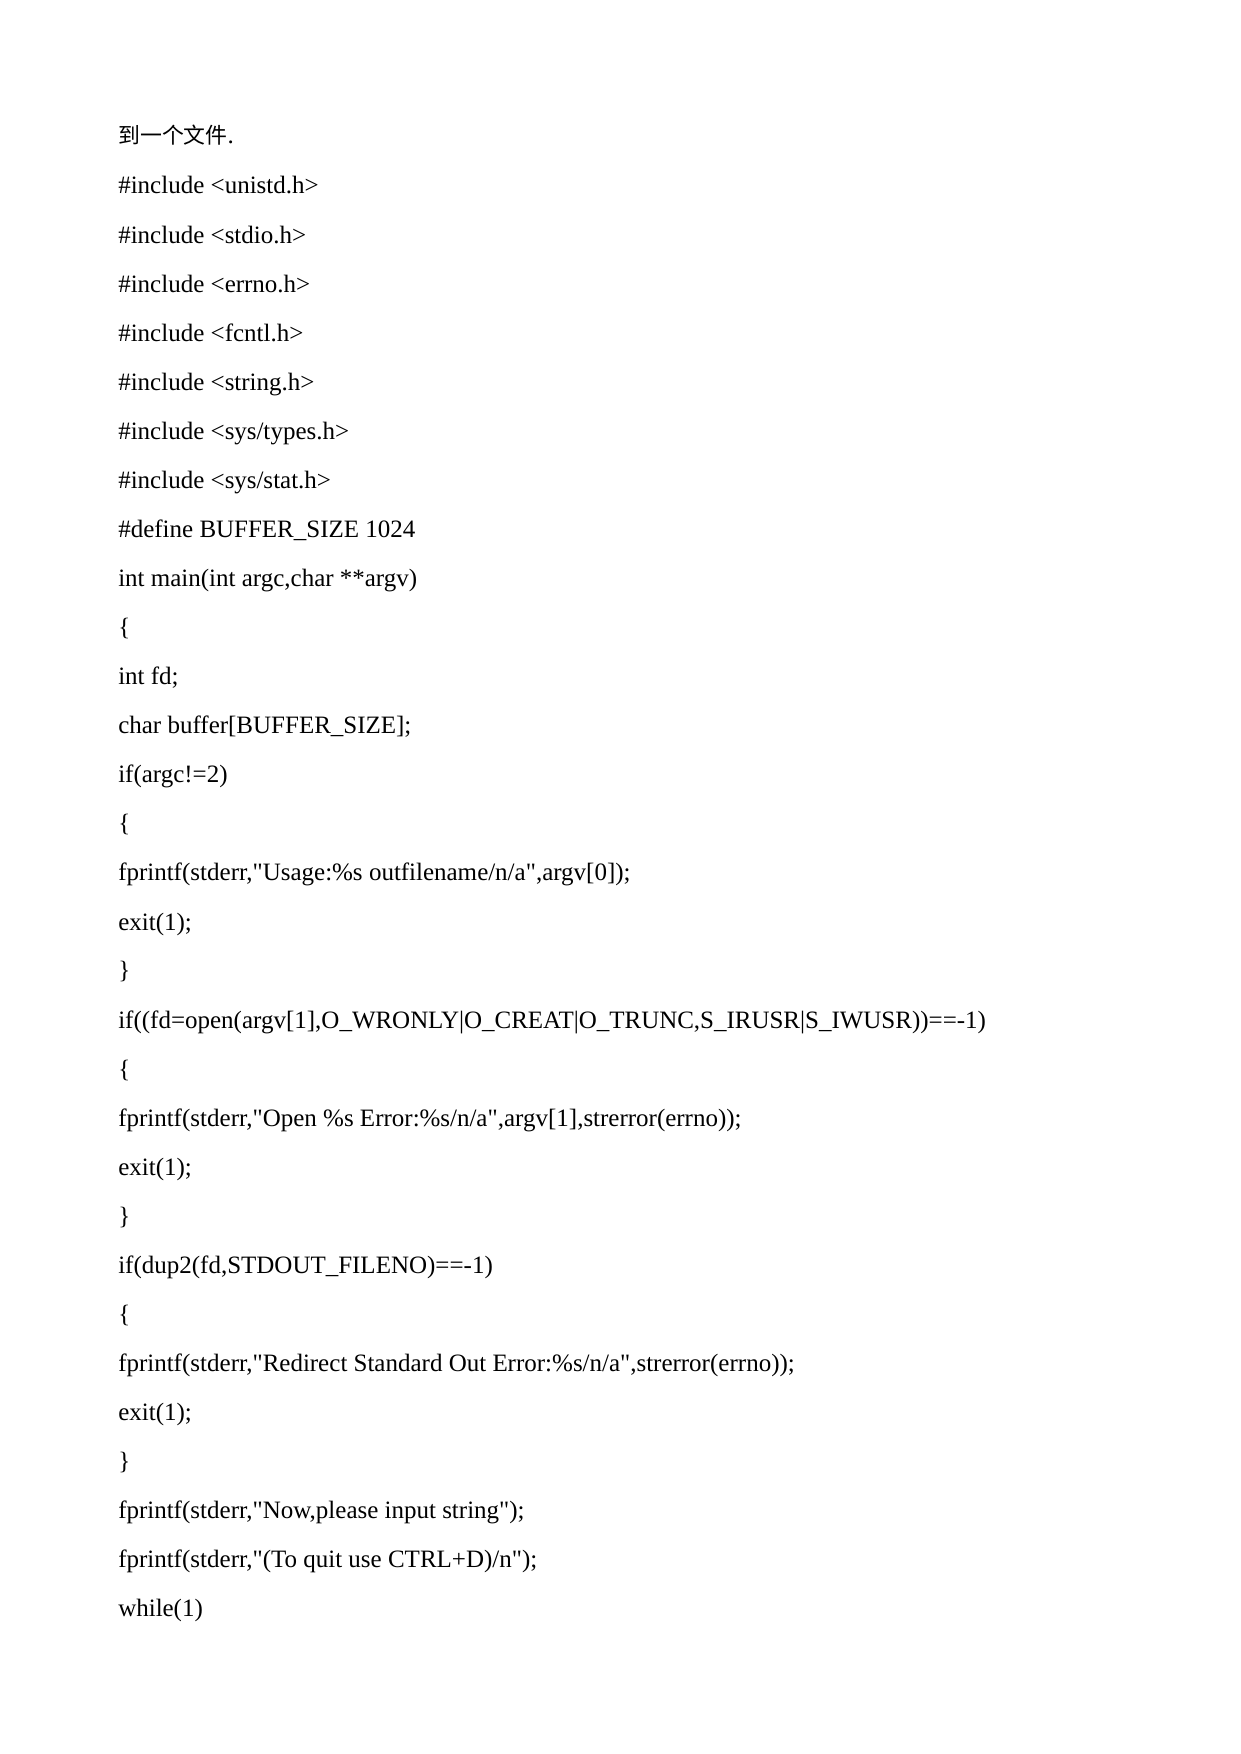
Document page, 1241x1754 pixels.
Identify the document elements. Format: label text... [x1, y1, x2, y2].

text { [118, 612, 1122, 641]
text if((fd=open(argv[1],O_WRONLY|O_CREAT|O_TRUNC,S_IRUSR|S_IWUSR))==-1) [118, 1005, 1122, 1033]
text { [118, 1054, 1122, 1082]
text fprintf(stderr,"Now,please input string"); [118, 1495, 1122, 1524]
text { [118, 1299, 1122, 1328]
text 到一个文件. [118, 118, 1122, 150]
text fprintf(stderr,"Open %s Error:%s/n/a",argv[1],strerror(errno)); [118, 1103, 1122, 1132]
text #include <string.h> [118, 367, 1122, 396]
text #include <stdio.h> [118, 220, 1122, 248]
text #include <errno.h> [118, 269, 1122, 297]
text char buffer[BUFFER_SIZE]; [118, 710, 1122, 739]
text fprintf(stderr,"(To quit use CTRL+D)/n"); [118, 1544, 1122, 1573]
text exit(1); [118, 907, 1122, 935]
text #include <fcntl.h> [118, 318, 1122, 347]
text if(dup2(fd,STDOUT_FILENO)==-1) [118, 1250, 1122, 1279]
text exit(1); [118, 1397, 1122, 1426]
text } [118, 1201, 1122, 1230]
text #include <sys/stat.h> [118, 465, 1122, 494]
text fprintf(stderr,"Usage:%s outfilename/n/a",argv[0]); [118, 857, 1122, 886]
text int main(int argc,char **argv) [118, 563, 1122, 592]
text if(argc!=2) [118, 759, 1122, 788]
text #include <sys/types.h> [118, 416, 1122, 445]
text while(1) [118, 1593, 1122, 1622]
text int fd; [118, 661, 1122, 690]
text { [118, 808, 1122, 837]
text #define BUFFER_SIZE 1024 [118, 514, 1122, 543]
text exit(1); [118, 1152, 1122, 1181]
text } [118, 956, 1122, 984]
text #include <unistd.h> [118, 171, 1122, 199]
text fprintf(stderr,"Redirect Standard Out Error:%s/n/a",strerror(errno)); [118, 1348, 1122, 1377]
text } [118, 1446, 1122, 1475]
